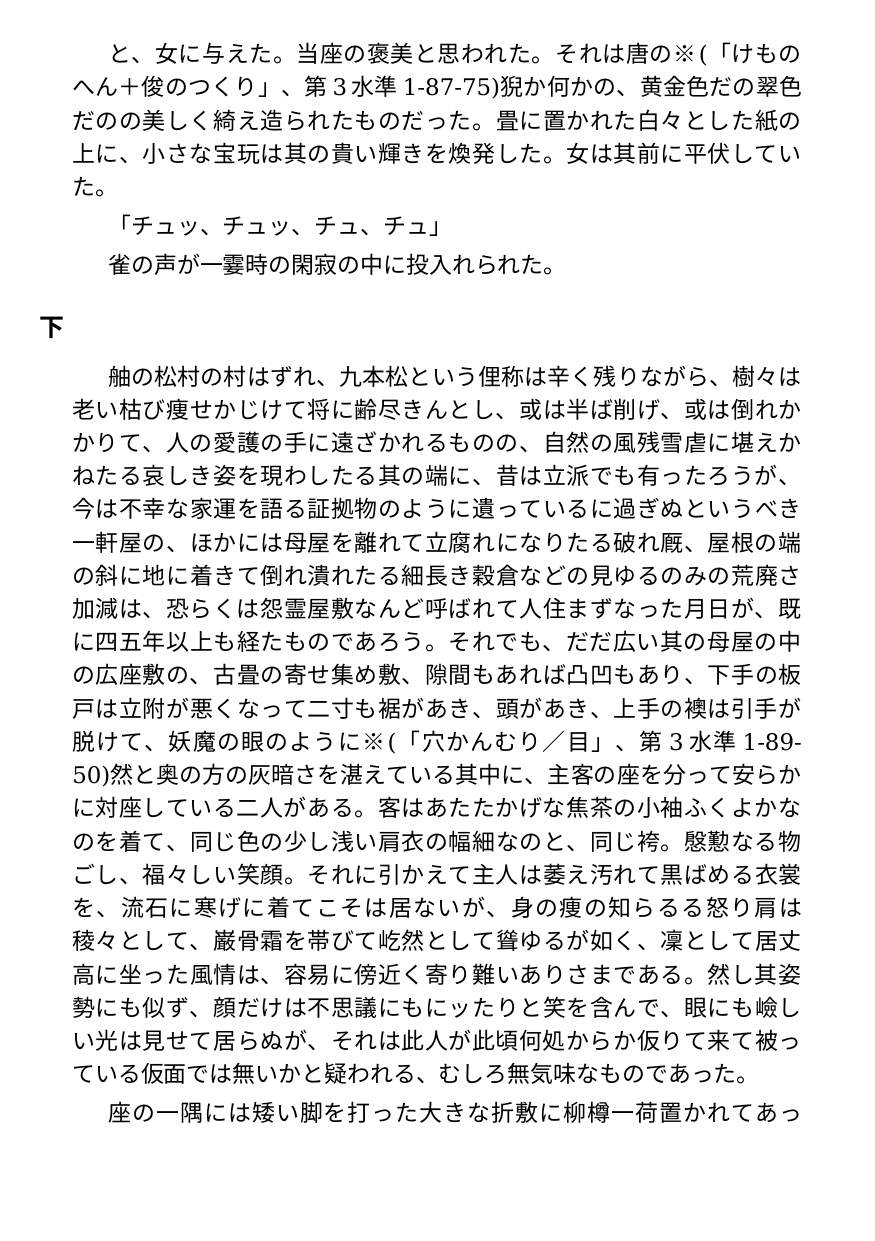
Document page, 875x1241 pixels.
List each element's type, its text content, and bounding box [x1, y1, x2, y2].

text 座の一隅には矮い脚を打った大きな折敷に柳樽一荷置かれてあっ [72, 1095, 802, 1128]
text と、女に与えた。当座の褒美と思われた。それは唐の※(「けものへん＋俊のつくり」、第3水準1-87-75)猊か何かの、黄金色だの翠色だのの美しく綺え造られたものだった。畳に置かれた白々とした紙の上に、小さな宝玩は其の貴い輝きを煥発した。女は其前に平伏していた。 [72, 36, 802, 202]
text 雀の声が一霎時の閑寂の中に投入れられた。 [72, 247, 802, 281]
subtitle 下 [36, 304, 838, 346]
text 「チュッ、チュッ、チュ、チュ」 [72, 208, 802, 241]
text 舳の松村の村はずれ、九本松という俚称は辛く残りながら、樹々は老い枯び痩せかじけて将に齢尽きんとし、或は半ば削げ、或は倒れかかりて、人の愛護の手に遠ざかれるものの、自然の風残雪虐に堪えかねたる哀しき姿を現わしたる其の端に、昔は立派でも有ったろうが、今は不幸な家運を語る証拠物のように遺っているに過ぎぬというべき一軒屋の、ほかには母屋を離れて立腐れになりたる破れ厩、屋根の端の斜に地に着きて倒れ潰れたる細長き穀倉などの見ゆるのみの荒廃さ加減は、恐らくは怨霊屋敷なんど呼ばれて人住まずなった月日が、既に四五年以上も経たものであろう。それでも、だだ広い其の母屋の中の広座敷の、古畳の寄せ集め敷、隙間もあれば凸凹もあり、下手の板戸は立附が悪くなって二寸も裾があき、頭があき、上手の襖は引手が脱けて、妖魔の眼のように※(「穴かんむり／目」、第3水準1-89-50)然と奥の方の灰暗さを湛えている其中に、主客の座を分って安らかに対座している二人がある。客はあたたかげな焦茶の小袖ふくよかなのを着て、同じ色の少し浅い肩衣の幅細なのと、同じ袴。慇懃なる物ごし、福々しい笑顔。それに引かえて主人は萎え汚れて黒ばめる衣裳を、流石に寒げに着てこそは居ないが、身の痩の知らるる怒り肩は稜々として、巌骨霜を帯びて屹然として聳ゆるが如く、凜として居丈高に坐った風情は、容易に傍近く寄り難いありさまである。然し其姿勢にも似ず、顔だけは不思議にもにッたりと笑を含んで、眼にも嶮しい光は見せて居らぬが、それは此人が此頃何処からか仮りて来て被っている仮面では無いかと疑われる、むしろ無気味なものであった。 [72, 358, 802, 1089]
